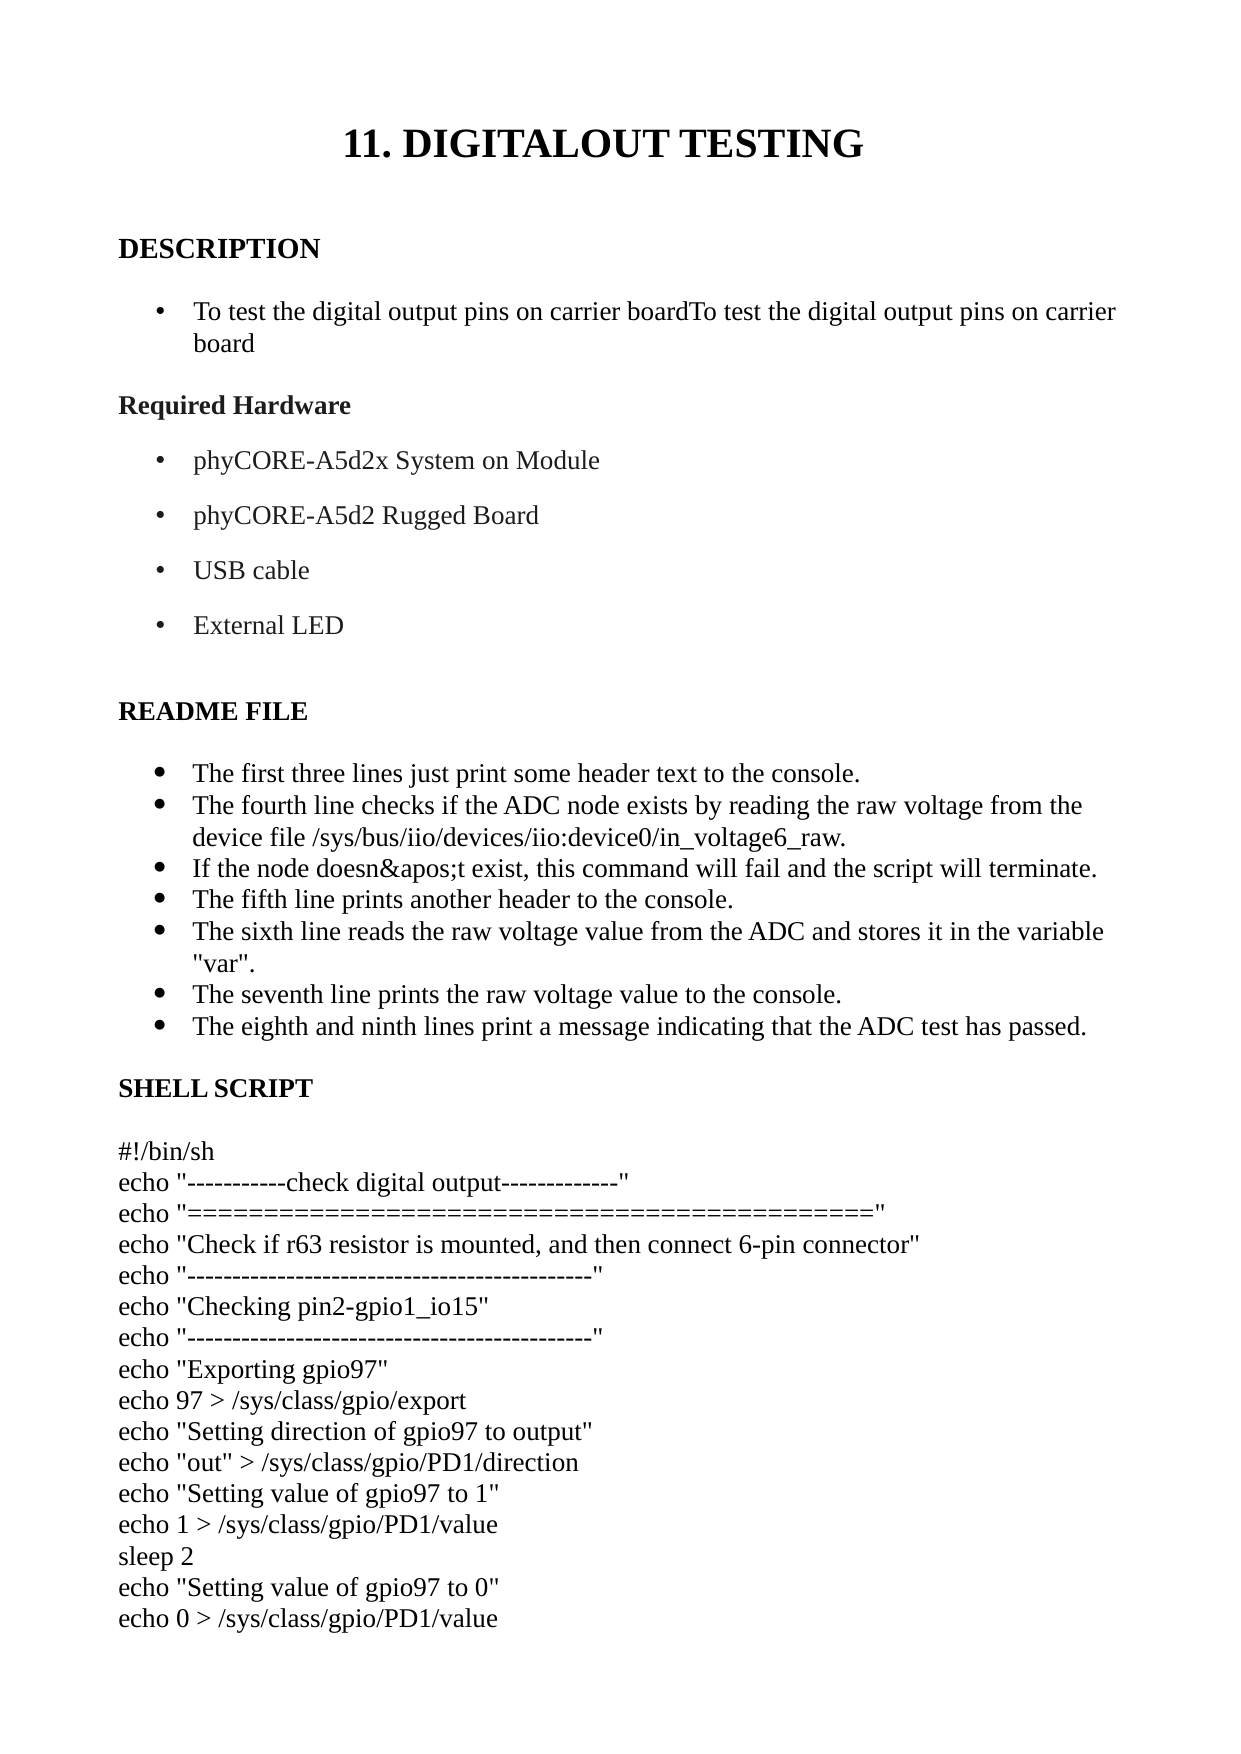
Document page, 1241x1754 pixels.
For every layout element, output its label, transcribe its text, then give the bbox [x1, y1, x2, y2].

text echo "=============================================" [118, 1197, 1122, 1228]
text echo 1 > /sys/class/gpio/PD1/value [118, 1508, 1122, 1539]
text echo 0 > /sys/class/gpio/PD1/value [118, 1602, 1122, 1633]
list The fifth line prints another header to the console. [154, 883, 1122, 915]
list External LED [156, 609, 1122, 640]
text SHELL SCRIPT [118, 1072, 1122, 1103]
text echo "Checking pin2-gpio1_io15" [118, 1290, 1122, 1322]
text DESCRIPTION [118, 231, 1122, 264]
text echo "Setting value of gpio97 to 1" [118, 1477, 1122, 1508]
text echo "Setting value of gpio97 to 0" [118, 1571, 1122, 1602]
text #!/bin/sh [118, 1135, 1122, 1166]
text Required Hardware [118, 389, 1122, 420]
text echo "Exporting gpio97" [118, 1353, 1122, 1384]
text echo "out" > /sys/class/gpio/PD1/direction [118, 1446, 1122, 1477]
text echo "Check if r63 resistor is mounted, and then connect 6-pin connector" [118, 1228, 1122, 1259]
list If the node doesn&apos;t exist, this command will fail and the script will terminate. [154, 852, 1122, 883]
list The first three lines just print some header text to the console. [154, 757, 1122, 789]
list phyCORE-A5d2 Rugged Board [156, 499, 1122, 530]
list The fourth line checks if the ADC node exists by reading the raw voltage from the device file /sys/bus/iio/devices/iio:device0/in_voltage6_raw. [154, 789, 1122, 852]
text README FILE [118, 695, 1122, 726]
list USB cable [156, 554, 1122, 585]
list To test the digital output pins on carrier boardTo test the digital output pins on carrier board [156, 295, 1122, 358]
list The sixth line reads the raw voltage value from the ADC and stores it in the variable "var". [154, 915, 1122, 978]
text echo "-----------check digital output-------------" [118, 1166, 1122, 1197]
list phyCORE-A5d2x System on Module [156, 444, 1122, 475]
text echo 97 > /sys/class/gpio/export [118, 1384, 1122, 1415]
list The eighth and ninth lines print a message indicating that the ADC test has passed. [154, 1009, 1122, 1041]
text echo "Setting direction of gpio97 to output" [118, 1415, 1122, 1446]
list The seventh line prints the raw voltage value to the console. [154, 978, 1122, 1009]
text sleep 2 [118, 1539, 1122, 1571]
text echo "---------------------------------------------" [118, 1259, 1122, 1290]
text echo "---------------------------------------------" [118, 1322, 1122, 1353]
text 11. DIGITALOUT TESTING [118, 118, 1122, 166]
